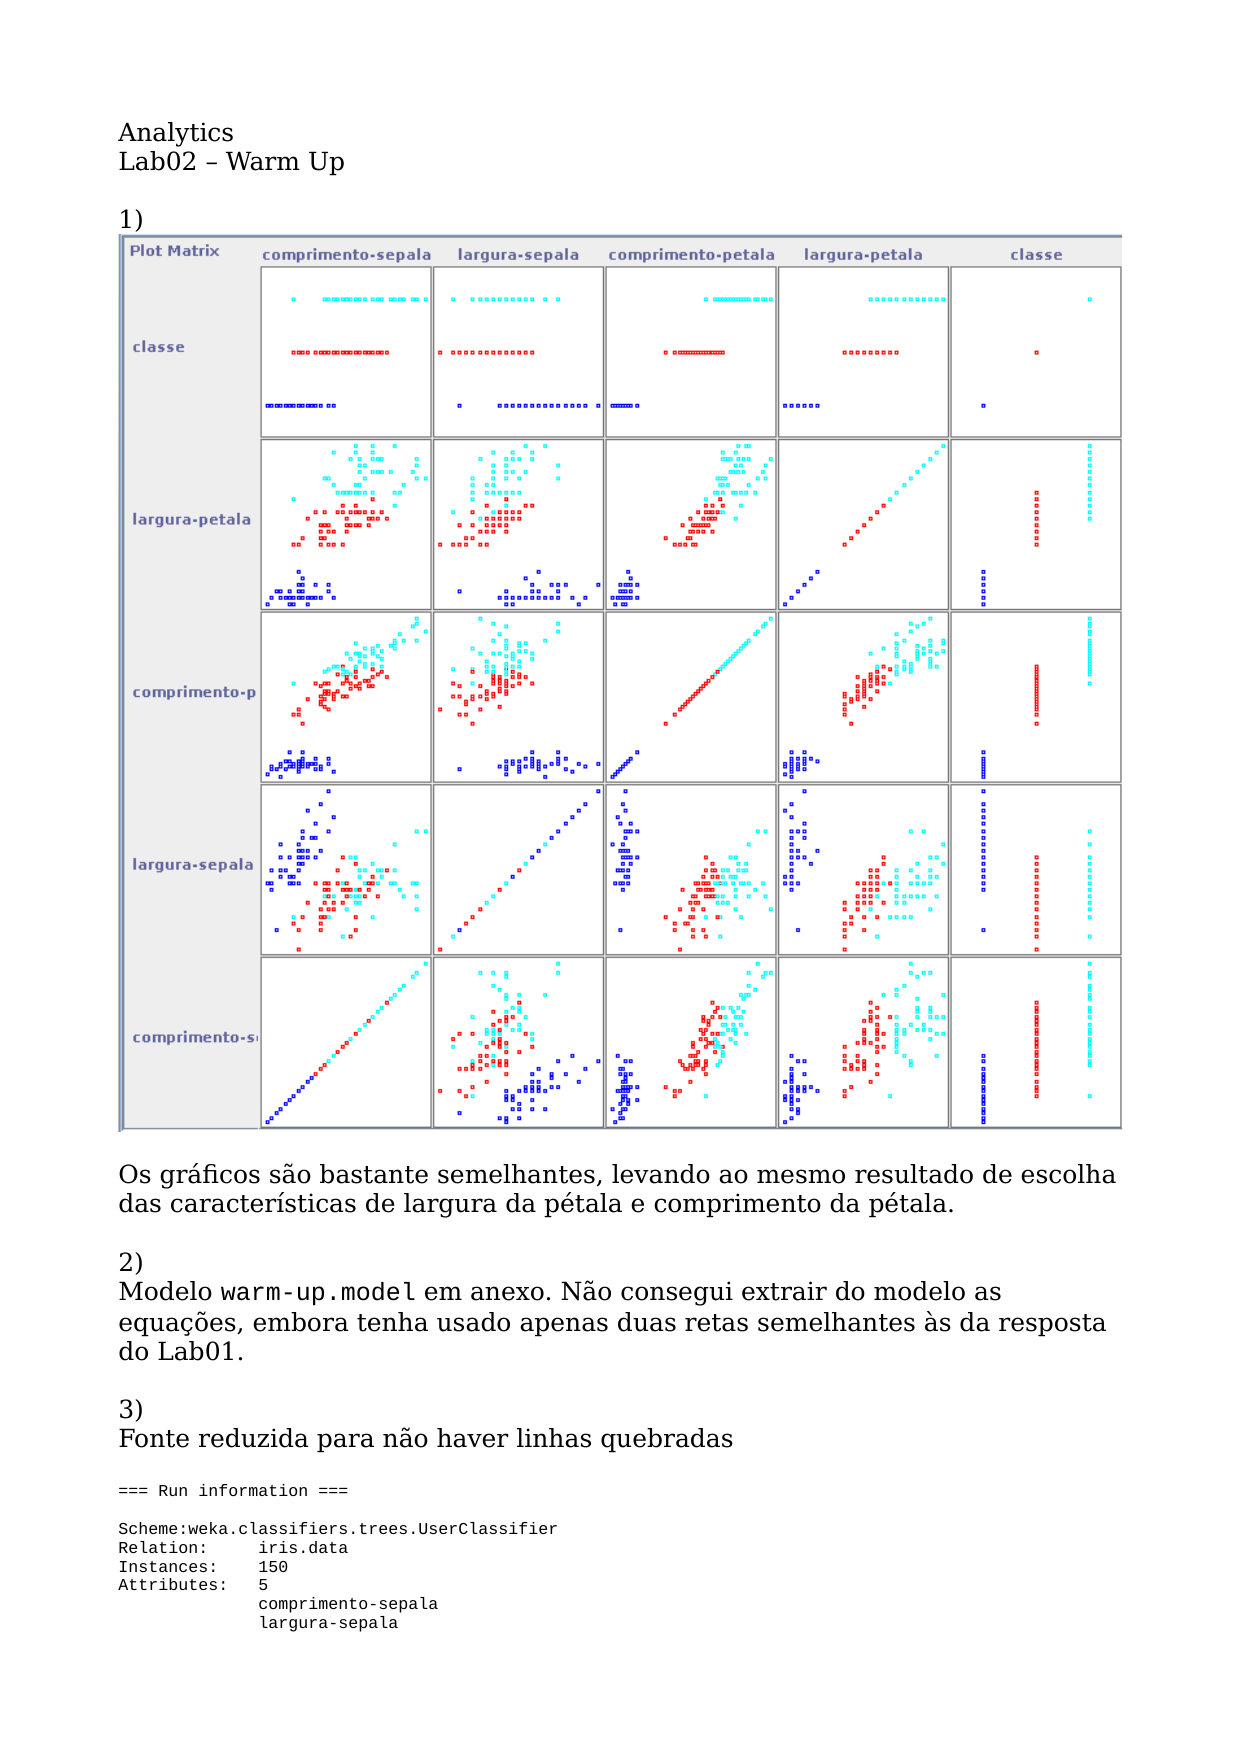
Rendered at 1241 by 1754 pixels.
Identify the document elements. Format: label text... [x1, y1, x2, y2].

text Instances: 150 [118, 1558, 1122, 1577]
text 3) [118, 1395, 1122, 1424]
text Relation: iris.data [118, 1539, 1122, 1558]
text comprimento-sepala [118, 1596, 1122, 1615]
text largura-sepala [118, 1615, 1122, 1633]
text Lab02 – Warm Up [118, 147, 1122, 176]
text Fonte reduzida para não haver linhas quebradas [118, 1424, 1122, 1453]
text Analytics [118, 118, 1122, 147]
text === Run information === [118, 1483, 1122, 1502]
text Os gráficos são bastante semelhantes, levando ao mesmo resultado de escolha das características de largura da pétala e comprimento da pétala. [118, 1160, 1122, 1219]
text Attributes: 5 [118, 1577, 1122, 1596]
picture [118, 234, 1123, 1132]
text Modelo warm-up.model em anexo. Não consegui extrair do modelo as equações, embora tenha usado apenas duas retas semelhantes às da resposta do Lab01. [118, 1277, 1122, 1366]
text Scheme:weka.classifiers.trees.UserClassifier [118, 1520, 1122, 1539]
text 2) [118, 1248, 1122, 1277]
text 1) [118, 206, 1122, 234]
